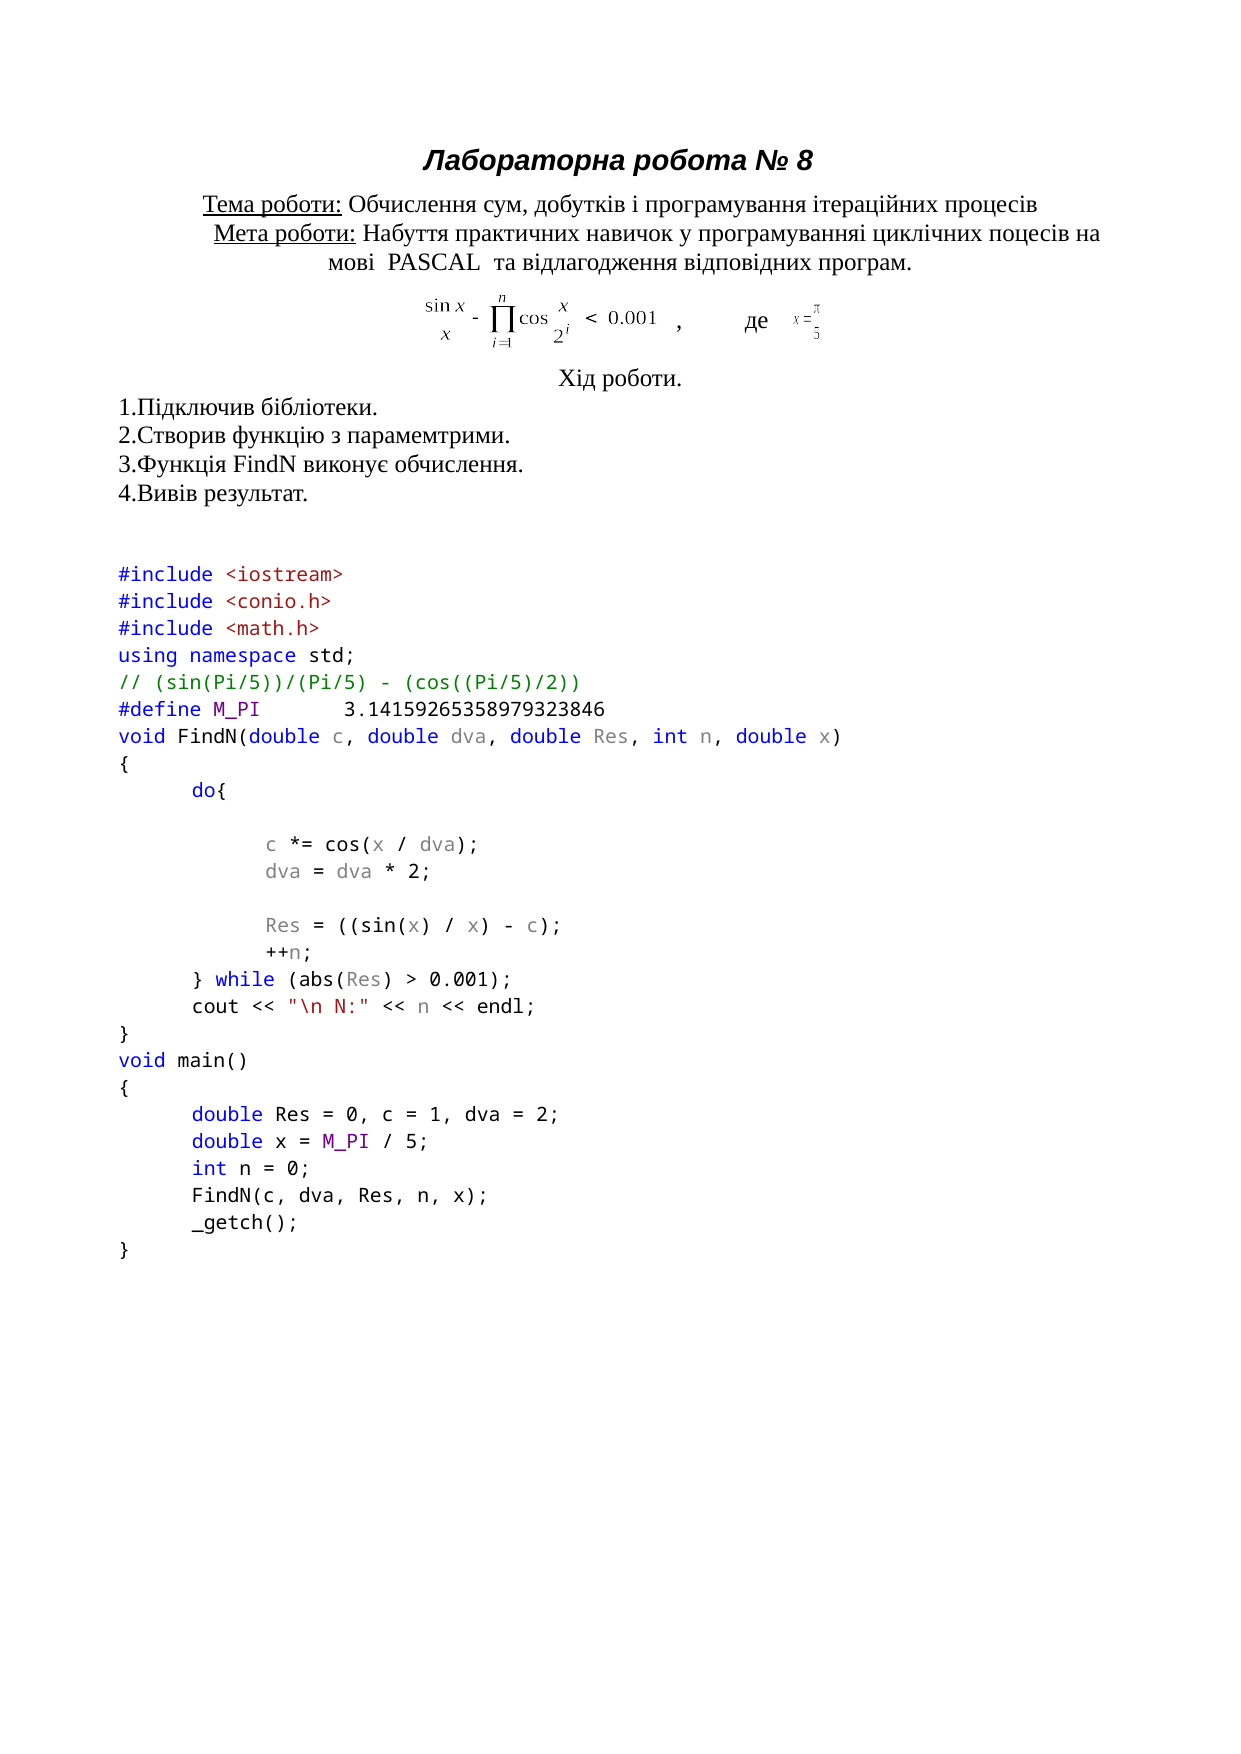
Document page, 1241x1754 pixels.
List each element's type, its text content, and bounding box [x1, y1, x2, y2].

text { [118, 1073, 1122, 1100]
list Створив функцію з парамемтрими. [118, 421, 1122, 449]
text c *= cos(x / dva); [118, 831, 1122, 857]
text void FindN(double c, double dva, double Res, int n, double x) [118, 723, 1122, 749]
text , де [118, 275, 1122, 363]
text { [118, 749, 1122, 777]
text // (sin(Pi/5))/(Pi/5) - (cos((Pi/5)/2)) [118, 669, 1122, 696]
text #include <math.h> [118, 615, 1122, 642]
text } [118, 1235, 1122, 1262]
text #include <conio.h> [118, 588, 1122, 615]
text cout << "\n N:" << n << endl; [118, 992, 1122, 1019]
text do{ [118, 777, 1122, 803]
list Підключив бібліотеки. [118, 392, 1122, 421]
text FindN(c, dva, Res, n, x); [118, 1181, 1122, 1208]
list Функція FindN виконує обчислення. [118, 449, 1122, 478]
text dva = dva * 2; [118, 857, 1122, 884]
text Тема роботи: Обчислення сум, добутків і програмування ітераційних процесів [118, 189, 1122, 218]
text double Res = 0, c = 1, dva = 2; [118, 1100, 1122, 1127]
text #define M_PI 3.14159265358979323846 [118, 696, 1122, 723]
text Res = ((sin(x) / x) - c); [118, 911, 1122, 938]
list Вивів результат. [118, 478, 1122, 507]
subtitle Лабораторна робота № 8 [118, 143, 1122, 177]
text int n = 0; [118, 1154, 1122, 1181]
text #include <iostream> [118, 561, 1122, 588]
text void main() [118, 1046, 1122, 1073]
text Мета роботи: Набуття практичних навичок у програмуванняі циклічних поцесів на мові PASCAL та відлагодження відповідних програм. [118, 218, 1122, 275]
text _getch(); [118, 1208, 1122, 1235]
text } while (abs(Res) > 0.001); [118, 965, 1122, 992]
text double x = M_PI / 5; [118, 1127, 1122, 1154]
text Хід роботи. [118, 363, 1122, 392]
text } [118, 1019, 1122, 1046]
text ++n; [118, 938, 1122, 965]
text using namespace std; [118, 642, 1122, 669]
